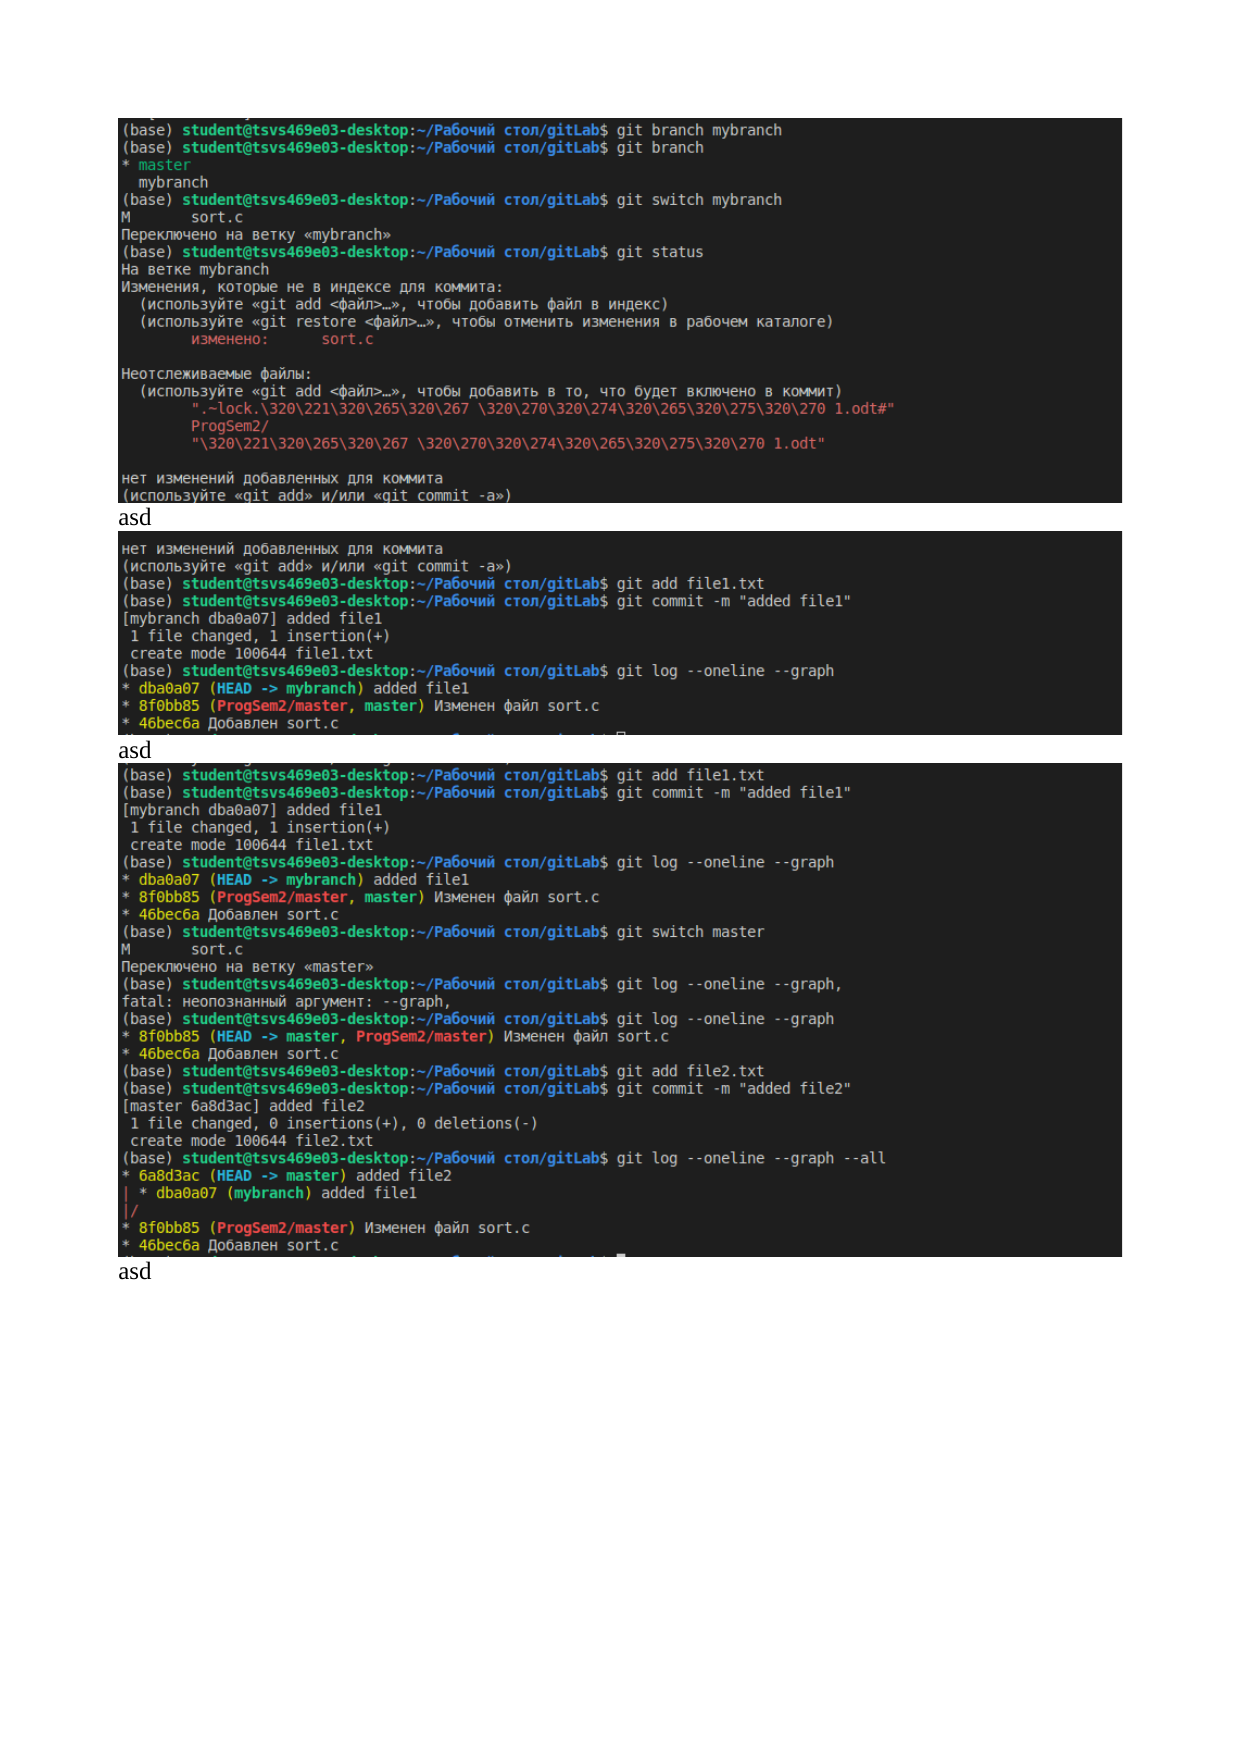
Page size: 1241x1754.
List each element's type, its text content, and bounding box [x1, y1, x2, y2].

text asd [118, 735, 1122, 763]
picture [118, 118, 1123, 503]
text asd [118, 1257, 1122, 1285]
picture [118, 763, 1123, 1257]
text asd [118, 503, 1122, 531]
picture [118, 531, 1123, 735]
